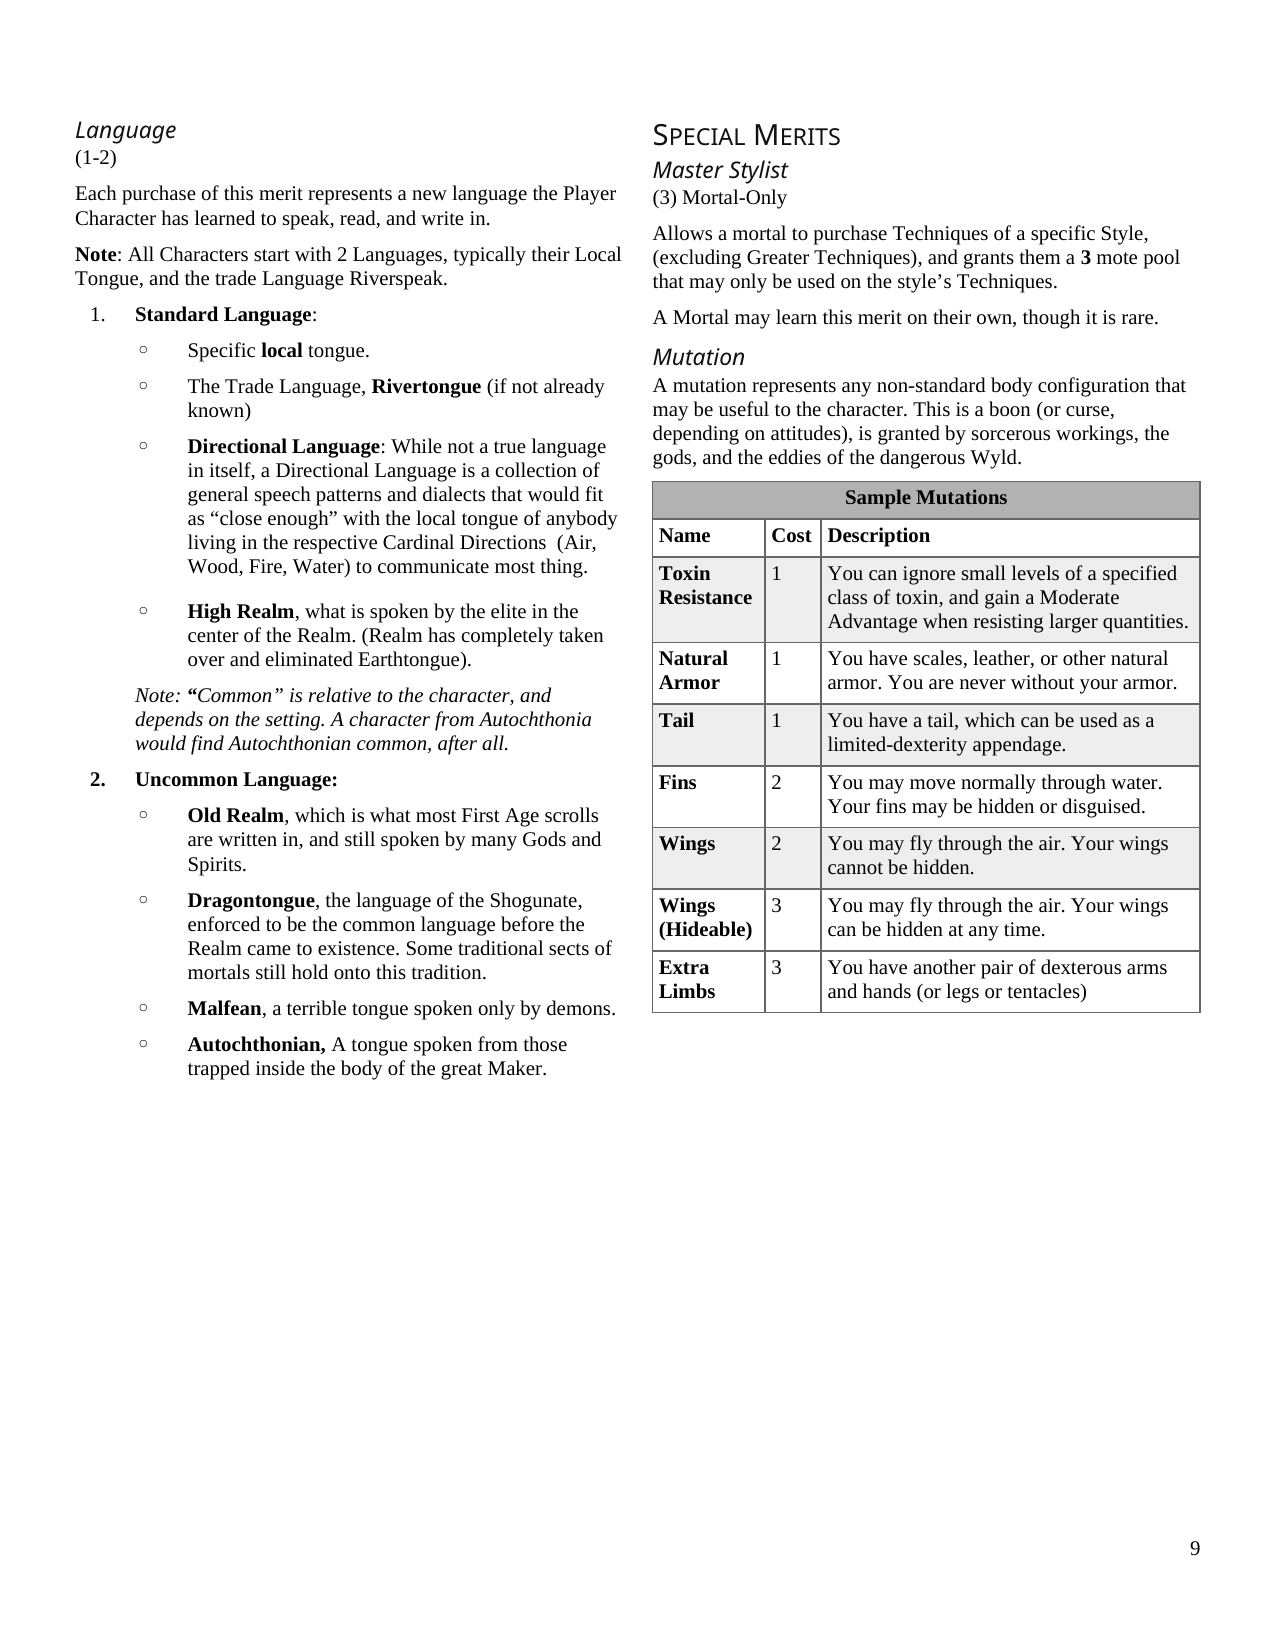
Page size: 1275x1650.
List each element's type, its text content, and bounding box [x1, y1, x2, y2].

table_cell You can ignore small levels of a specified class of toxin, and gain a Moderate Advantage when resisting larger quantities. [822, 558, 1199, 642]
text (1-2) [75, 145, 622, 169]
list The Trade Language, Rivertongue (if not already known) [135, 374, 622, 422]
table_cell 1 [766, 558, 820, 642]
table_cell Natural Armor [653, 643, 764, 703]
table_cell Wings (Hideable) [653, 890, 764, 950]
list Malfean, a terrible tongue spoken only by demons. [135, 996, 622, 1020]
text Allows a mortal to purchase Techniques of a specific Style, (excluding Greater Techniques), and grants them a 3 mote pool that may only be used on the style’s Techniques. [652, 221, 1200, 293]
table_cell 3 [766, 952, 820, 1012]
table_cell You may fly through the air. Your wings cannot be hidden. [822, 828, 1199, 888]
table_cell Extra Limbs [653, 952, 764, 1012]
table_cell You have a tail, which can be used as a limited-dexterity appendage. [822, 705, 1199, 765]
list Autochthonian, A tongue spoken from those trapped inside the body of the great Maker. [135, 1032, 622, 1080]
list Old Realm, which is what most First Age scrolls are written in, and still spoken by many Gods and Spirits. [135, 803, 622, 876]
table_header Sample Mutations [653, 482, 1199, 518]
text A Mortal may learn this merit on their own, though it is rare. [652, 305, 1200, 329]
table_cell 1 [766, 643, 820, 703]
subtitle Master Stylist [652, 154, 1200, 185]
table_cell You have scales, leather, or other natural armor. You are never without your armor. [822, 643, 1199, 703]
text (3) Mortal-Only [652, 185, 1200, 209]
table_cell Name [653, 520, 764, 556]
table_cell 2 [766, 767, 820, 827]
list Dragontongue, the language of the Shogunate, enforced to be the common language before the Realm came to existence. Some traditional sects of mortals still hold onto this tradition. [135, 887, 622, 984]
table_cell 2 [766, 828, 820, 888]
list Note: “Common” is relative to the character, and depends on the setting. A character from Autochthonia would find Autochthonian common, after all. [90, 683, 622, 755]
text Note: All Characters start with 2 Languages, typically their Local Tongue, and the trade Language Riverspeak. [75, 241, 622, 289]
table_cell You have another pair of dexterous arms and hands (or legs or tentacles) [822, 952, 1199, 1012]
table_cell Toxin Resistance [653, 558, 764, 642]
subtitle Special Merits [652, 114, 1200, 154]
table_cell Fins [653, 767, 764, 827]
list Specific local tongue. [135, 338, 622, 362]
table_cell Description [822, 520, 1199, 556]
table_cell Wings [653, 828, 764, 888]
list High Realm, what is spoken by the elite in the center of the Realm. (Realm has completely taken over and eliminated Earthtongue). [135, 599, 622, 671]
subtitle Mutation [652, 341, 1200, 372]
subtitle Language [75, 114, 622, 145]
table_cell 3 [766, 890, 820, 950]
list Uncommon Language: [90, 767, 622, 791]
text Each purchase of this merit represents a new language the Player Character has learned to speak, read, and write in. [75, 181, 622, 229]
list Directional Language: While not a true language in itself, a Directional Language is a collection of general speech patterns and dialects that would fit as “close enough” with the local tongue of anybody living in the respective Cardinal Directions (Air, Wood, Fire, Water) to communicate most thing. [135, 434, 622, 578]
table_cell You may move normally through water. Your fins may be hidden or disguised. [822, 767, 1199, 827]
table_cell Tail [653, 705, 764, 765]
table_cell Cost [766, 520, 820, 556]
text A mutation represents any non-standard body configuration that may be useful to the character. This is a boon (or curse, depending on attitudes), is granted by sorcerous workings, the gods, and the eddies of the dangerous Wyld. [652, 372, 1200, 469]
table_cell You may fly through the air. Your wings can be hidden at any time. [822, 890, 1199, 950]
table_cell 1 [766, 705, 820, 765]
list Standard Language: [90, 302, 622, 326]
